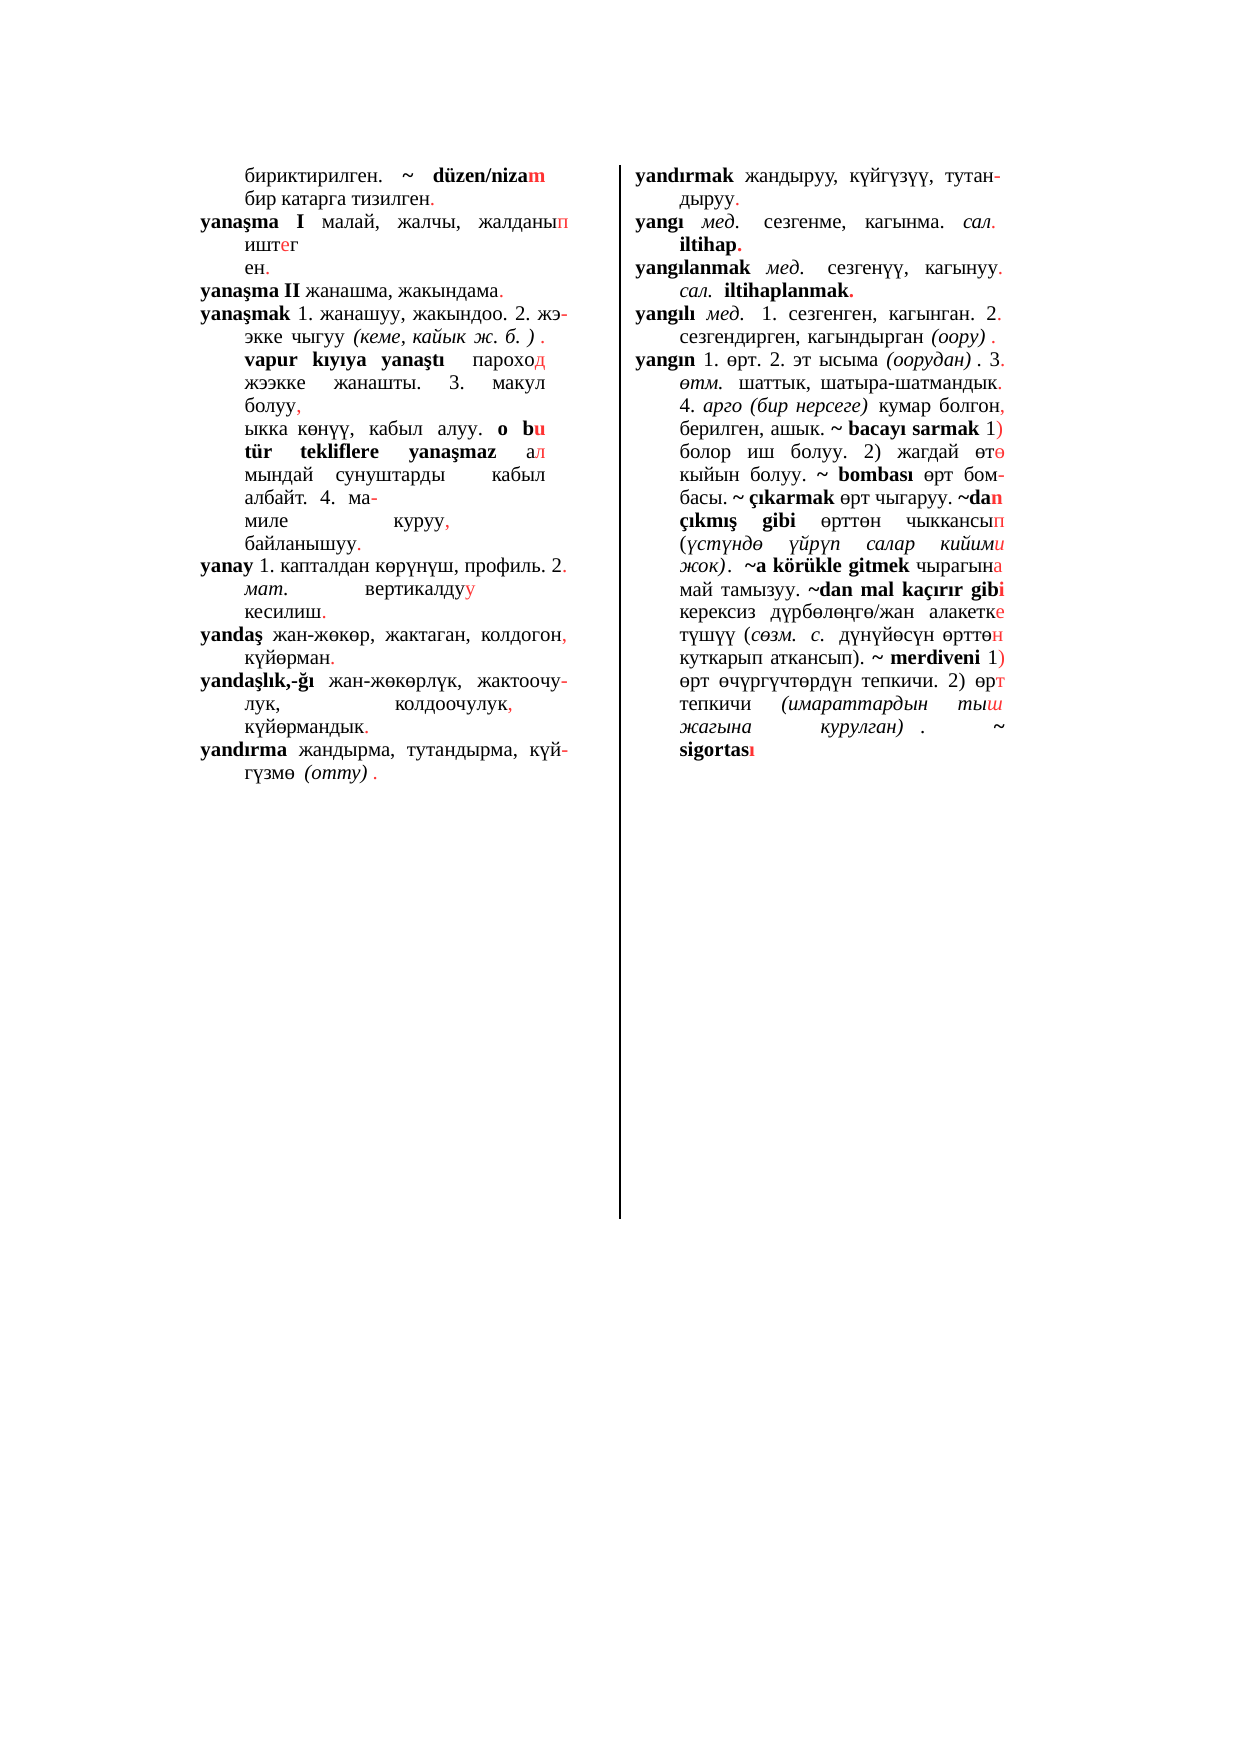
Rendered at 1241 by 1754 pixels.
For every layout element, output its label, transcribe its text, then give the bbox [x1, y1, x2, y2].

text сезгендирген, кагындырган (оору) . [679, 325, 997, 348]
text май тамызуу. ~dan mal kaçırır gibi керексиз дүрбөлөңгө/жан алакетке түшүү (сөзм. с. дүнүйөсүн өрттөн [679, 578, 1005, 646]
text yandırma жандырма, тутандырма, күй- гүзмө (отту) . [200, 738, 581, 784]
text 4. арго (бир нерсеге) кумар болгон, берилген, ашык. ~ bacayı sarmak 1) [679, 394, 1005, 440]
text сал. iltihaplanmak. [679, 279, 856, 302]
text бириктирилген. ~ düzen/nizam бир катарга тизилген. [244, 164, 545, 210]
text yanaşma I малай, жалчы, жалданып [200, 210, 606, 233]
text өтм. шаттык, шатыра-шатмандык. [679, 371, 1005, 394]
text yangı мед. сезгенме, кагынма. сал. [635, 210, 1065, 233]
text жагына курулган) . ~ sigortası [679, 715, 1004, 761]
text yangılı мед. 1. сезгенген, кагынган. 2. [635, 302, 1065, 325]
text yangılanmak мед. сезгенүү, кагынуу. [635, 256, 1065, 279]
text yangın 1. өрт. 2. эт ысыма (оорудан) . 3. [635, 348, 1065, 371]
text çıkmış gibi өрттөн чыккансып (үстүндө үйрүп салар кийими жок). ~a körükle gitmek чырагына [679, 509, 1004, 577]
text иштеген. [244, 233, 300, 279]
text yandaş жан-жөкөр, жактаган, колдогон, күйөрман. [200, 623, 606, 669]
text yandırmak жандыруу, күйгүзүү, тутан- дыруу. [635, 164, 1061, 210]
text мат. вертикалдуу кесилиш. [244, 577, 475, 623]
text yanaşmak 1. жанашуу, жакындоо. 2. жэ- [200, 302, 606, 325]
text болор иш болуу. 2) жагдай өтө кыйын болуу. ~ bombası өрт бом- басы. ~ çıkarmak өрт чыгаруу. ~dan [679, 440, 1005, 509]
text лук, колдоочулук, күйөрмандык. [244, 692, 512, 738]
text миле куруу, байланышуу. [244, 509, 449, 554]
text yandaşlık,-ğı жан-жөкөрлүк, жактоочу- [200, 669, 606, 692]
text ыкка көнүү, кабыл алуу. o bu tür tekliflere yanaşmaz ал мындай сунуштарды кабыл албайт. 4. ма- [244, 417, 545, 509]
text yanay 1. капталдан көрүнүш, профиль. 2. [200, 554, 606, 577]
text iltihap. [679, 233, 743, 256]
text экке чыгуу (кеме, кайык ж. б. ) . vapur kıyıya yanaştı пароход жээкке жанашты. 3. макул болуу, [244, 325, 545, 417]
text куткарып аткансып). ~ merdiveni 1) өрт өчүргүчтөрдүн тепкичи. 2) өрт тепкичи (имараттардын тыш [679, 646, 1005, 715]
text yanaşma II жанашма, жакындама. [200, 279, 606, 302]
